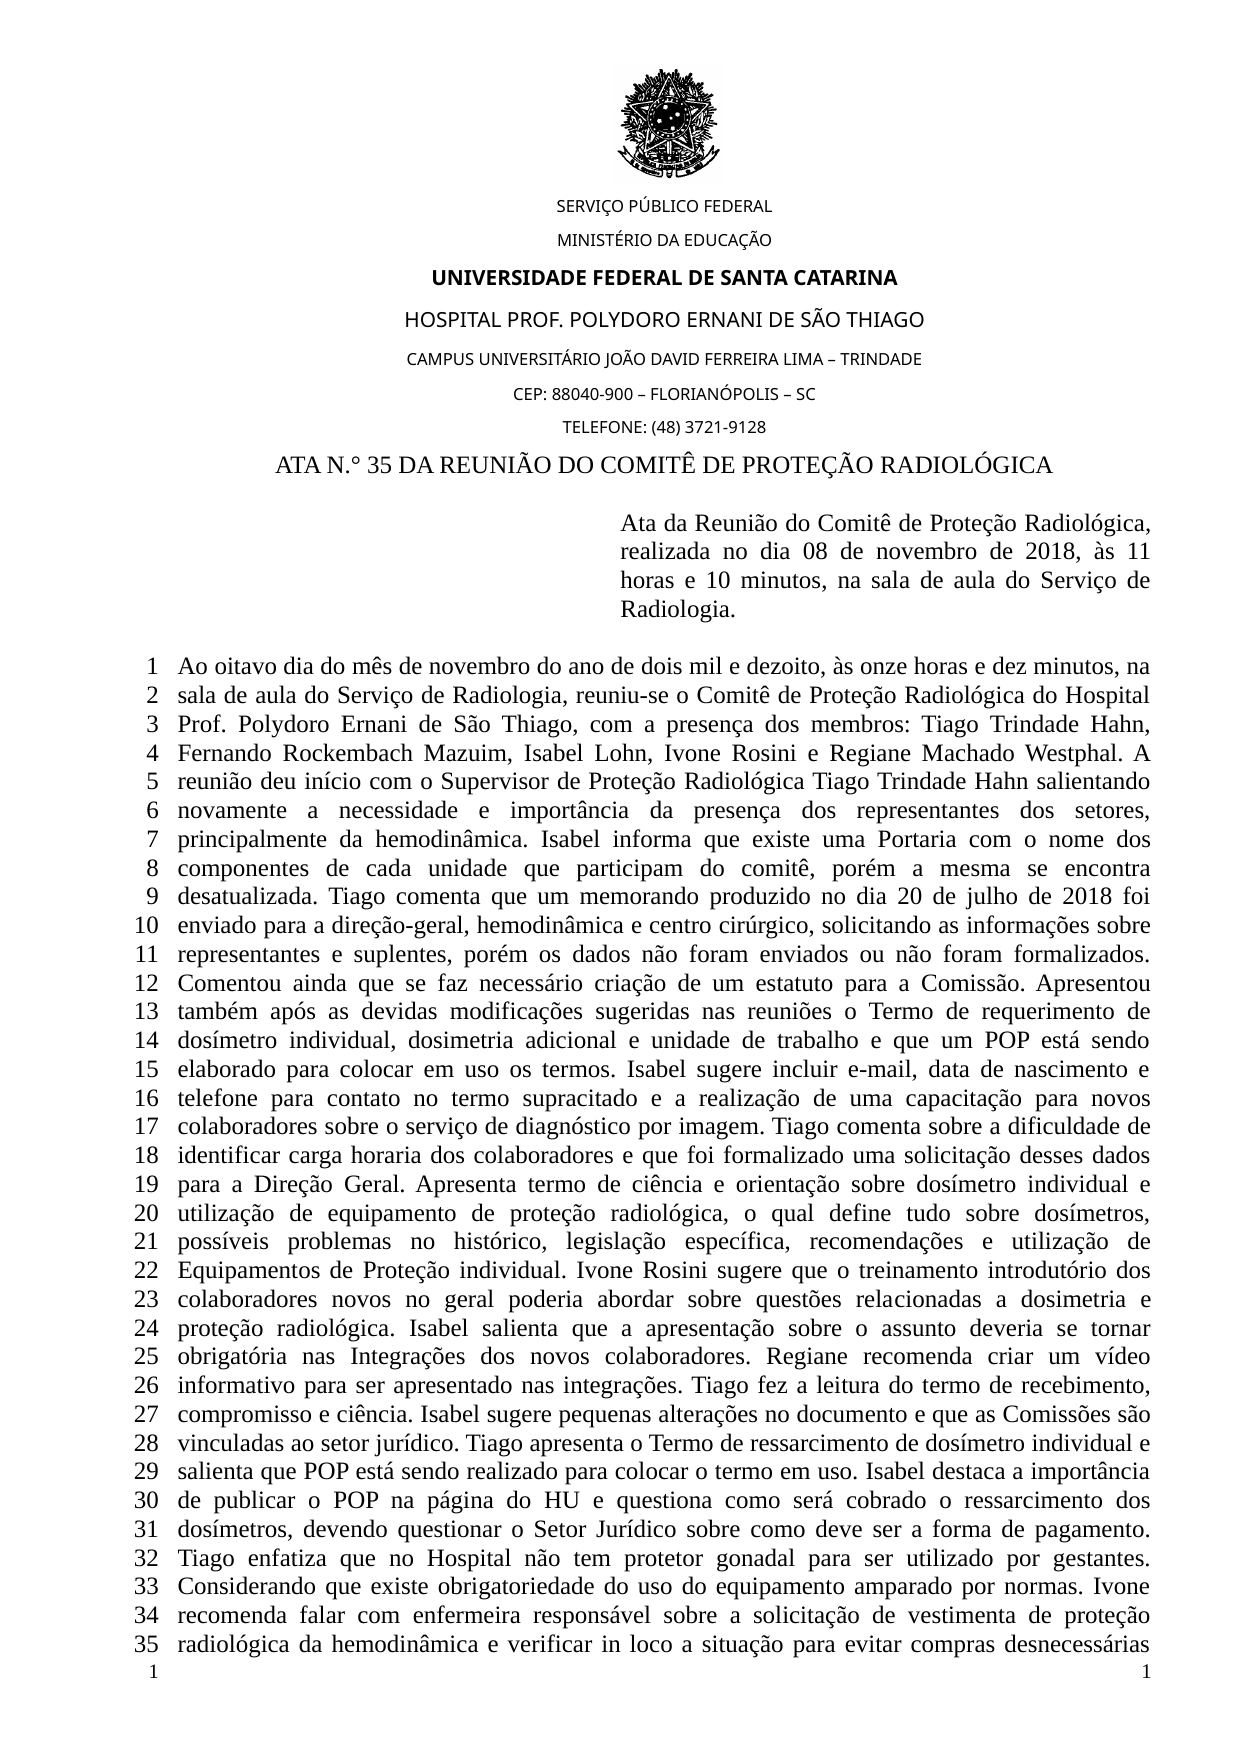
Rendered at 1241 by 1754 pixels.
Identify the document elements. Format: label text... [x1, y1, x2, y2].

text CEP: 88040-900 – FLORIANÓPOLIS – SC [177, 382, 1152, 405]
text Ao oitavo dia do mês de novembro do ano de dois mil e dezoito, às onze horas e dez minutos, na sala de aula do Serviço de Radiologia, reuniu-se o Comitê de Proteção Radiológica do Hospital Prof. Polydoro Ernani de São Thiago, com a presença dos membros: Tiago Trindade Hahn, Fernando Rockembach Mazuim, Isabel Lohn, Ivone Rosini e Regiane Machado Westphal. A reunião deu início com o Supervisor de Proteção Radiológica Tiago Trindade Hahn salientando novamente a necessidade e importância da presença dos representantes dos setores, principalmente da hemodinâmica. Isabel informa que existe uma Portaria com o nome dos componentes de cada unidade que participam do comitê, porém a mesma se encontra desatualizada. Tiago comenta que um memorando produzido no dia 20 de julho de 2018 foi enviado para a direção-geral, hemodinâmica e centro cirúrgico, solicitando as informações sobre representantes e suplentes, porém os dados não foram enviados ou não foram formalizados. Comentou ainda que se faz necessário criação de um estatuto para a Comissão. Apresentou também após as devidas modificações sugeridas nas reuniões o Termo de requerimento de dosímetro individual, dosimetria adicional e unidade de trabalho e que um POP está sendo elaborado para colocar em uso os termos. Isabel sugere incluir e-mail, data de nascimento e telefone para contato no termo supracitado e a realização de uma capacitação para novos colaboradores sobre o serviço de diagnóstico por imagem. Tiago comenta sobre a dificuldade de identificar carga horaria dos colaboradores e que foi formalizado uma solicitação desses dados para a Direção Geral. Apresenta termo de ciência e orientação sobre dosímetro individual e utilização de equipamento de proteção radiológica, o qual define tudo sobre dosímetros, possíveis problemas no histórico, legislação específica, recomendações e utilização de Equipamentos de Proteção individual. Ivone Rosini sugere que o treinamento introdutório dos colaboradores novos no geral poderia abordar sobre questões relacionadas a dosimetria e proteção radiológica. Isabel salienta que a apresentação sobre o assunto deveria se tornar obrigatória nas Integrações dos novos colaboradores. Regiane recomenda criar um vídeo informativo para ser apresentado nas integrações. Tiago fez a leitura do termo de recebimento, compromisso e ciência. Isabel sugere pequenas alterações no documento e que as Comissões são vinculadas ao setor jurídico. Tiago apresenta o Termo de ressarcimento de dosímetro individual e salienta que POP está sendo realizado para colocar o termo em uso. Isabel destaca a importância de publicar o POP na página do HU e questiona como será cobrado o ressarcimento dos dosímetros, devendo questionar o Setor Jurídico sobre como deve ser a forma de pagamento. Tiago enfatiza que no Hospital não tem protetor gonadal para ser utilizado por gestantes. Considerando que existe obrigatoriedade do uso do equipamento amparado por normas. Ivone recomenda falar com enfermeira responsável sobre a solicitação de vestimenta de proteção radiológica da hemodinâmica e verificar in loco a situação para evitar compras desnecessárias [177, 651, 1152, 1658]
text Ata da Reunião do Comitê de Proteção Radiológica, realizada no dia 08 de novembro de 2018, às 11 horas e 10 minutos, na sala de aula do Serviço de Radiologia. [620, 508, 1152, 623]
text MINISTÉRIO DA EDUCAÇÃO [177, 229, 1152, 251]
text ATA N.° 35 DA REUNIÃO DO COMITÊ DE PROTEÇÃO RADIOLÓGICA [177, 450, 1152, 479]
text UNIVERSIDADE FEDERAL DE SANTA CATARINA [177, 263, 1152, 291]
text TELEFONE: (48) 3721-9128 [177, 416, 1152, 439]
text CAMPUS UNIVERSITÁRIO JOÃO DAVID FERREIRA LIMA – TRINDADE [177, 348, 1152, 371]
text HOSPITAL PROF. POLYDORO ERNANI DE SÃO THIAGO [177, 305, 1152, 334]
text SERVIÇO PÚBLICO FEDERAL [177, 75, 1152, 217]
picture [613, 63, 725, 184]
